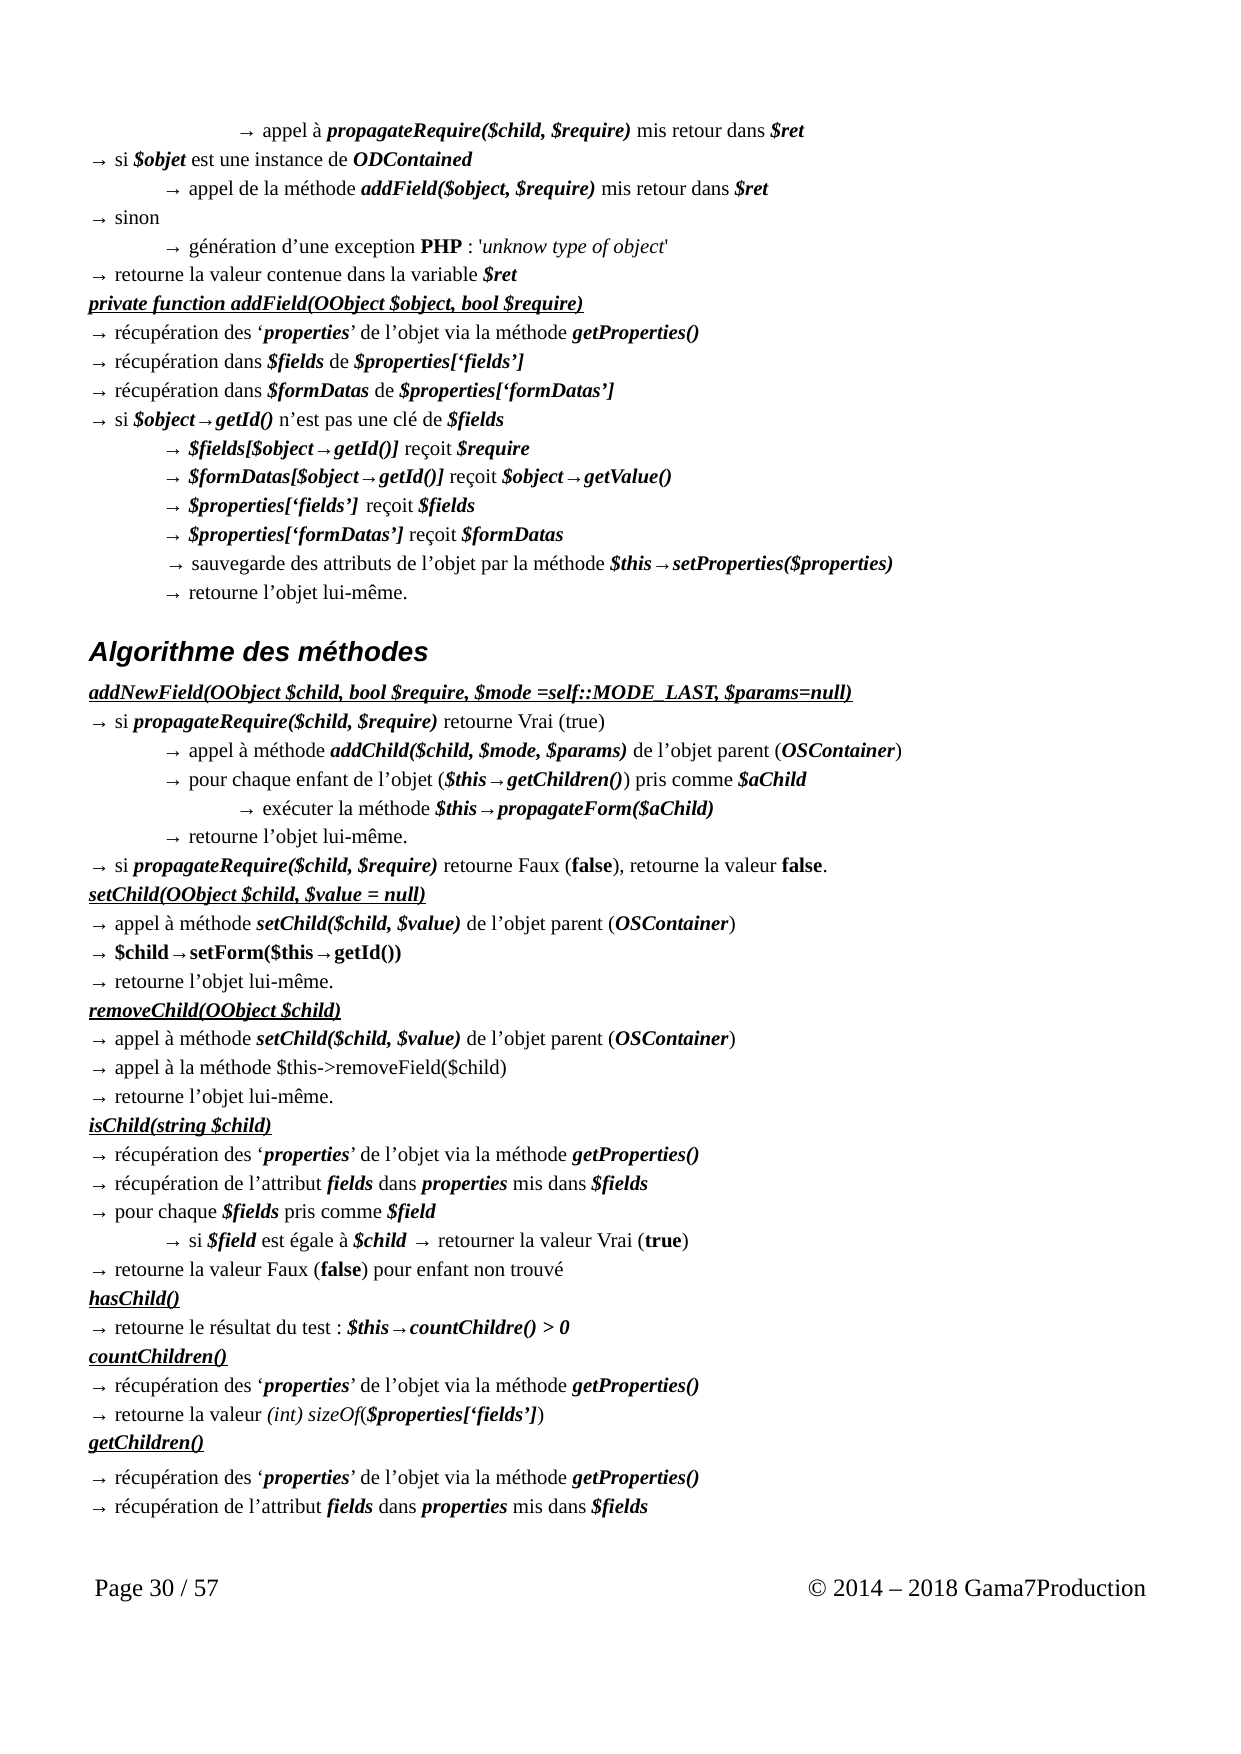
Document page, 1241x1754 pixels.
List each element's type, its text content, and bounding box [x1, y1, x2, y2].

text → récupération dans $fields de $properties[‘fields’] [88, 349, 1152, 373]
text → appel à propagateRequire($child, $require) mis retour dans $ret [88, 118, 1152, 142]
text → si propagateRequire($child, $require) retourne Faux (false), retourne la valeur false. [88, 853, 1152, 877]
text → récupération des ‘properties’ de l’objet via la méthode getProperties() [88, 320, 1152, 344]
text → appel à méthode addChild($child, $mode, $params) de l’objet parent (OSContainer) [88, 738, 1152, 762]
text → appel à méthode setChild($child, $value) de l’objet parent (OSContainer) [88, 911, 1152, 935]
text → $properties[‘fields’] reçoit $fields [88, 493, 1152, 517]
text → exécuter la méthode $this→propagateForm($aChild) [88, 796, 1152, 819]
text getChildren() [88, 1430, 1152, 1454]
text → pour chaque enfant de l’objet ($this→getChildren()) pris comme $aChild [88, 767, 1152, 791]
text → $fields[$object→getId()] reçoit $require [88, 436, 1152, 459]
text → si $objet est une instance de ODContained [88, 147, 1152, 171]
text → récupération des ‘properties’ de l’objet via la méthode getProperties() [88, 1142, 1152, 1166]
text → récupération de l’attribut fields dans properties mis dans $fields [88, 1171, 1152, 1195]
text → sauvegarde des attributs de l’objet par la méthode $this→setProperties($properties) [165, 551, 1152, 575]
text countChildren() [88, 1344, 1152, 1368]
subtitle Algorithme des méthodes [88, 636, 1152, 668]
text → récupération des ‘properties’ de l’objet via la méthode getProperties() [88, 1465, 1152, 1489]
text → retourne le résultat du test : $this→countChildre() > 0 [88, 1315, 1152, 1339]
text isChild(string $child) [88, 1113, 1152, 1137]
text → appel à méthode setChild($child, $value) de l’objet parent (OSContainer) [88, 1026, 1152, 1050]
text → retourne l’objet lui-même. [88, 969, 1152, 993]
text → retourne l’objet lui-même. [88, 580, 1152, 604]
text → génération d’une exception PHP : 'unknow type of object' [88, 233, 1152, 258]
text → si $field est égale à $child → retourner la valeur Vrai (true) [88, 1228, 1152, 1252]
text → récupération des ‘properties’ de l’objet via la méthode getProperties() [88, 1373, 1152, 1397]
text → si propagateRequire($child, $require) retourne Vrai (true) [88, 709, 1152, 733]
text → sinon [88, 205, 1152, 229]
text → si $object→getId() n’est pas une clé de $fields [88, 407, 1152, 431]
text → retourne la valeur Faux (false) pour enfant non trouvé [88, 1257, 1152, 1281]
text → retourne la valeur (int) sizeOf($properties[‘fields’]) [88, 1401, 1152, 1426]
text → récupération dans $formDatas de $properties[‘formDatas’] [88, 378, 1152, 402]
text addNewField(OObject $child, bool $require, $mode =self::MODE_LAST, $params=null) [88, 680, 1152, 704]
text private function addField(OObject $object, bool $require) [88, 291, 1152, 315]
text → $properties[‘formDatas’] reçoit $formDatas [88, 522, 1152, 546]
text → retourne la valeur contenue dans la variable $ret [88, 262, 1152, 286]
text setChild(OObject $child, $value = null) [88, 882, 1152, 906]
text → retourne l’objet lui-même. [88, 1084, 1152, 1108]
text → $formDatas[$object→getId()] reçoit $object→getValue() [88, 464, 1152, 488]
text hasChild() [88, 1286, 1152, 1310]
text removeChild(OObject $child) [88, 997, 1152, 1022]
text → $child→setForm($this→getId()) [88, 940, 1152, 964]
text → appel à la méthode $this->removeField($child) [88, 1055, 1152, 1079]
text → pour chaque $fields pris comme $field [88, 1199, 1152, 1223]
text → appel de la méthode addField($object, $require) mis retour dans $ret [88, 176, 1152, 200]
text → récupération de l’attribut fields dans properties mis dans $fields [88, 1494, 1152, 1518]
text → retourne l’objet lui-même. [88, 824, 1152, 848]
